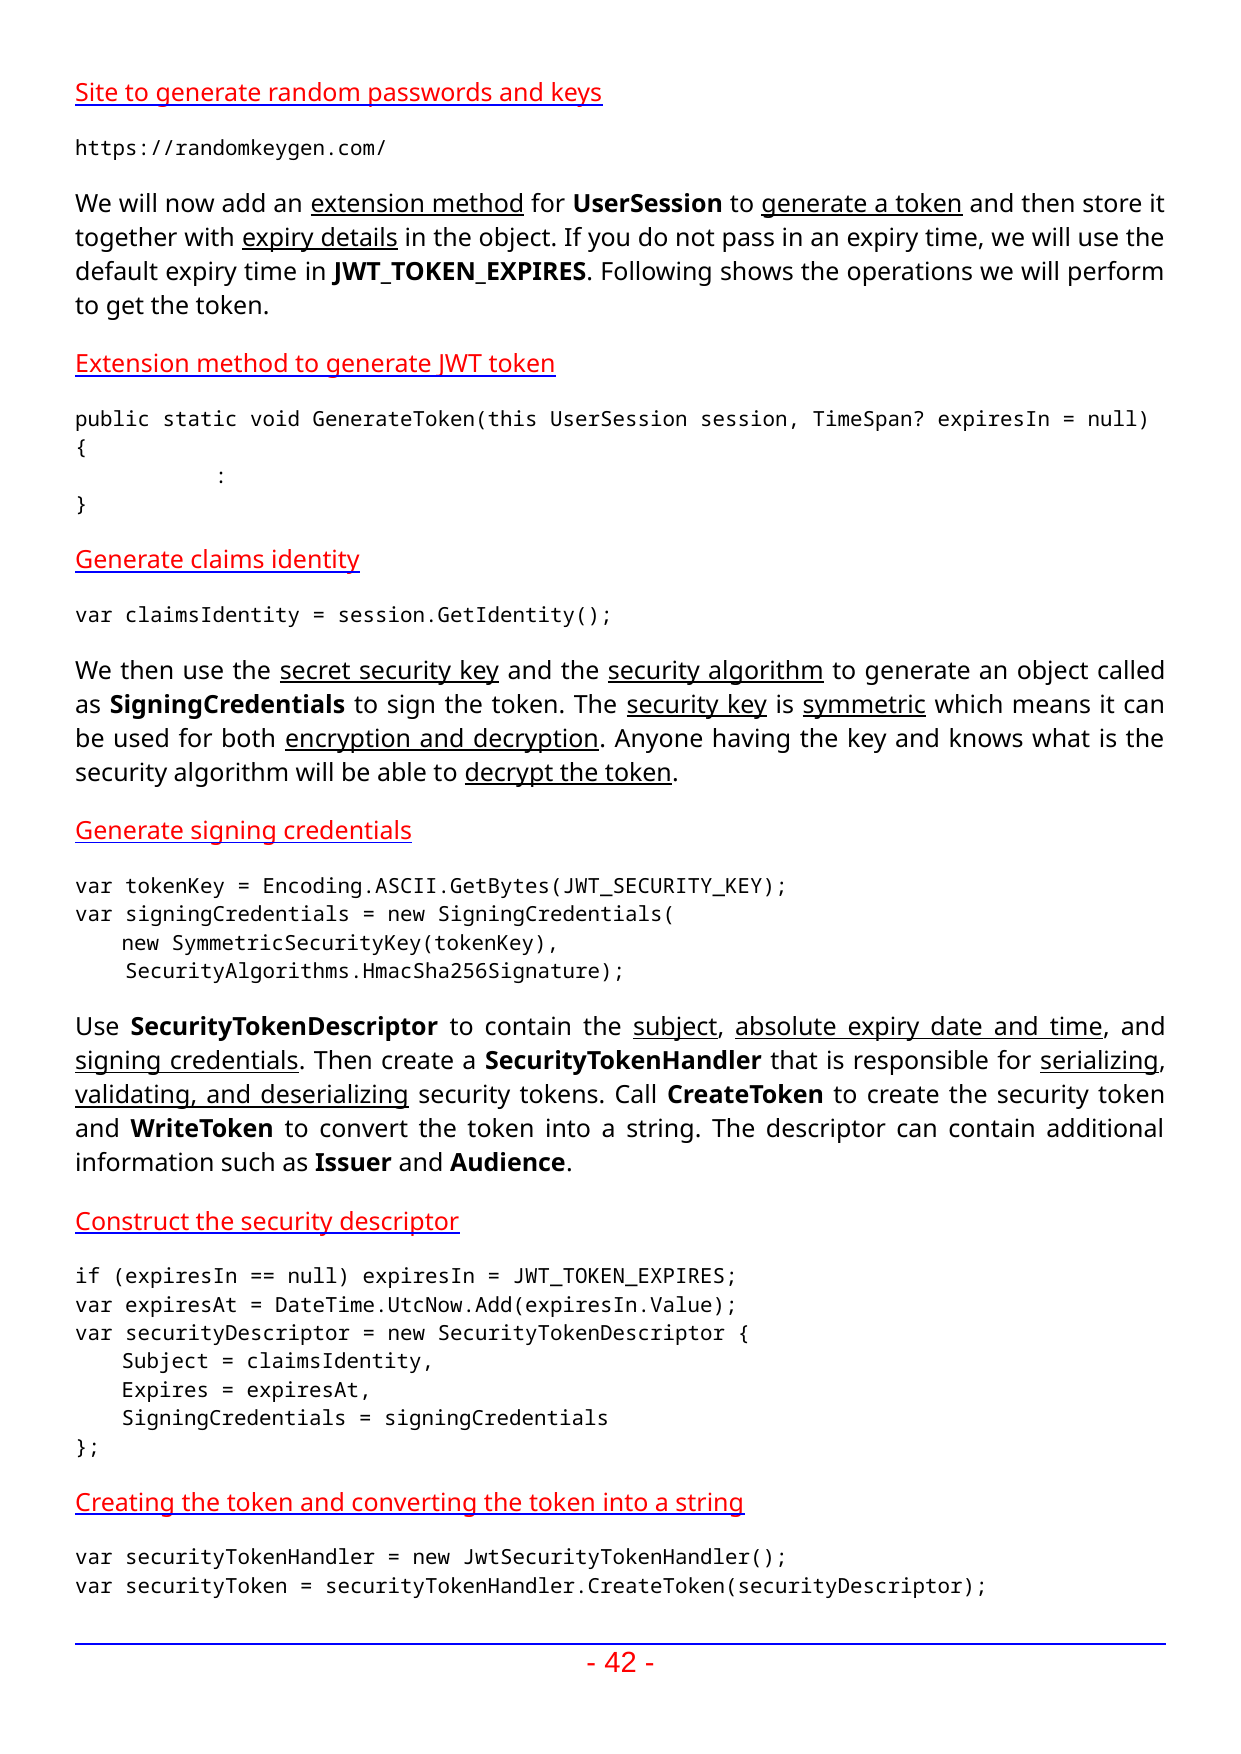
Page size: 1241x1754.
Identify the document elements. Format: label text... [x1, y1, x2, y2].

text SigningCredentials = signingCredentials [75, 1403, 1166, 1432]
text }; [75, 1432, 1166, 1460]
text Extension method to generate JWT token [75, 346, 1166, 380]
text Creating the token and converting the token into a string [75, 1484, 1166, 1518]
text public static void GenerateToken(this UserSession session, TimeSpan? expiresIn = null) { [75, 404, 1166, 461]
text Use SecurityTokenDescriptor to contain the subject, absolute expiry date and time, and signing credentials. Then create a SecurityTokenHandler that is responsible for serializing, validating, and deserializing security tokens. Call CreateToken to create the security token and WriteToken to convert the token into a string. The descriptor can contain additional information such as Issuer and Audience. [75, 1009, 1166, 1179]
text var claimsIdentity = session.GetIdentity(); [75, 600, 1166, 628]
text var tokenKey = Encoding.ASCII.GetBytes(JWT_SECURITY_KEY); [75, 871, 1166, 899]
text : [75, 461, 1166, 489]
text Generate signing credentials [75, 813, 1166, 847]
text https://randomkeygen.com/ [75, 133, 1166, 162]
text We then use the secret security key and the security algorithm to generate an object called as SigningCredentials to sign the token. The security key is symmetric which means it can be used for both encryption and decryption. Anyone having the key and knows what is the security algorithm will be able to decrypt the token. [75, 652, 1166, 789]
text var securityToken = securityTokenHandler.CreateToken(securityDescriptor); [75, 1571, 1166, 1599]
text } [75, 489, 1166, 518]
text Subject = claimsIdentity, [75, 1347, 1166, 1375]
text if (expiresIn == null) expiresIn = JWT_TOKEN_EXPIRES; [75, 1261, 1166, 1290]
text Generate claims identity [75, 542, 1166, 576]
text new SymmetricSecurityKey(tokenKey), [75, 928, 1166, 956]
text var expiresAt = DateTime.UtcNow.Add(expiresIn.Value); [75, 1290, 1166, 1318]
text Site to generate random passwords and keys [75, 75, 1166, 109]
text We will now add an extension method for UserSession to generate a token and then store it together with expiry details in the object. If you do not pass in an expiry time, we will use the default expiry time in JWT_TOKEN_EXPIRES. Following shows the operations we will perform to get the token. [75, 186, 1166, 322]
text var signingCredentials = new SigningCredentials( [75, 899, 1166, 928]
text SecurityAlgorithms.HmacSha256Signature); [75, 956, 1166, 985]
text Construct the security descriptor [75, 1203, 1166, 1237]
text var securityTokenHandler = new JwtSecurityTokenHandler(); [75, 1542, 1166, 1571]
text Expires = expiresAt, [75, 1375, 1166, 1403]
text var securityDescriptor = new SecurityTokenDescriptor { [75, 1318, 1166, 1347]
